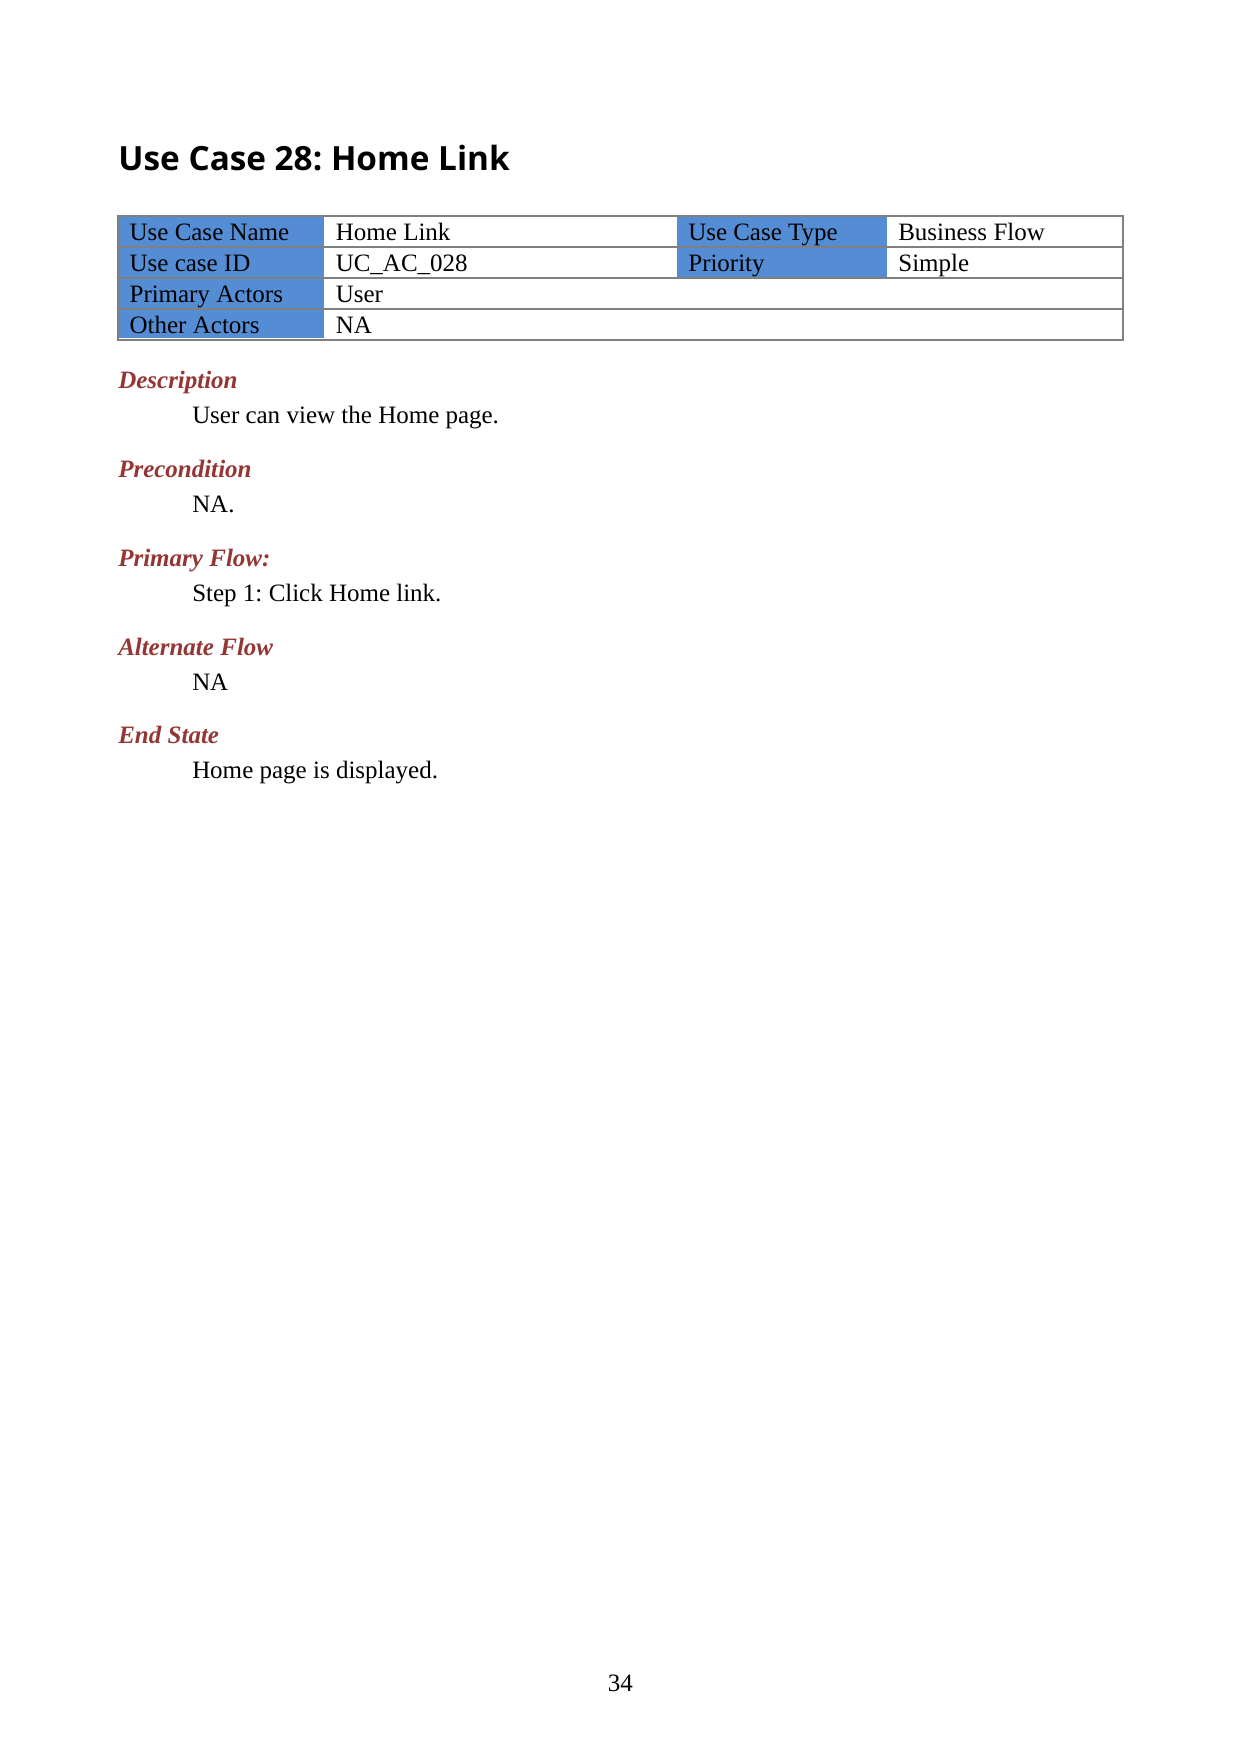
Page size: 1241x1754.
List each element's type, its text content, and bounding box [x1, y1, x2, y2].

table_header Use Case Type [677, 217, 887, 246]
table_header Use Case Name [119, 217, 324, 246]
table_cell User [324, 279, 1122, 308]
text NA [118, 667, 1122, 696]
subtitle Use Case 28: Home Link [118, 135, 1122, 181]
subtitle Primary Flow: [118, 543, 1122, 572]
table_cell NA [324, 310, 1122, 338]
text User can view the Home page. [118, 401, 1122, 429]
subtitle Alternate Flow [118, 632, 1122, 661]
table_cell Priority [677, 248, 887, 277]
table_header Home Link [324, 217, 677, 246]
subtitle End State [118, 721, 1122, 749]
table_cell Primary Actors [119, 279, 324, 308]
subtitle Description [118, 366, 1122, 394]
table_cell Use case ID [119, 248, 324, 277]
table_header Business Flow [887, 217, 1122, 246]
table_cell Other Actors [119, 310, 324, 338]
text NA. [118, 489, 1122, 518]
text Step 1: Click Home link. [118, 578, 1122, 607]
table_cell UC_AC_028 [324, 248, 677, 277]
subtitle Precondition [118, 454, 1122, 483]
table_cell Simple [887, 248, 1122, 277]
text Home page is displayed. [118, 756, 1122, 784]
